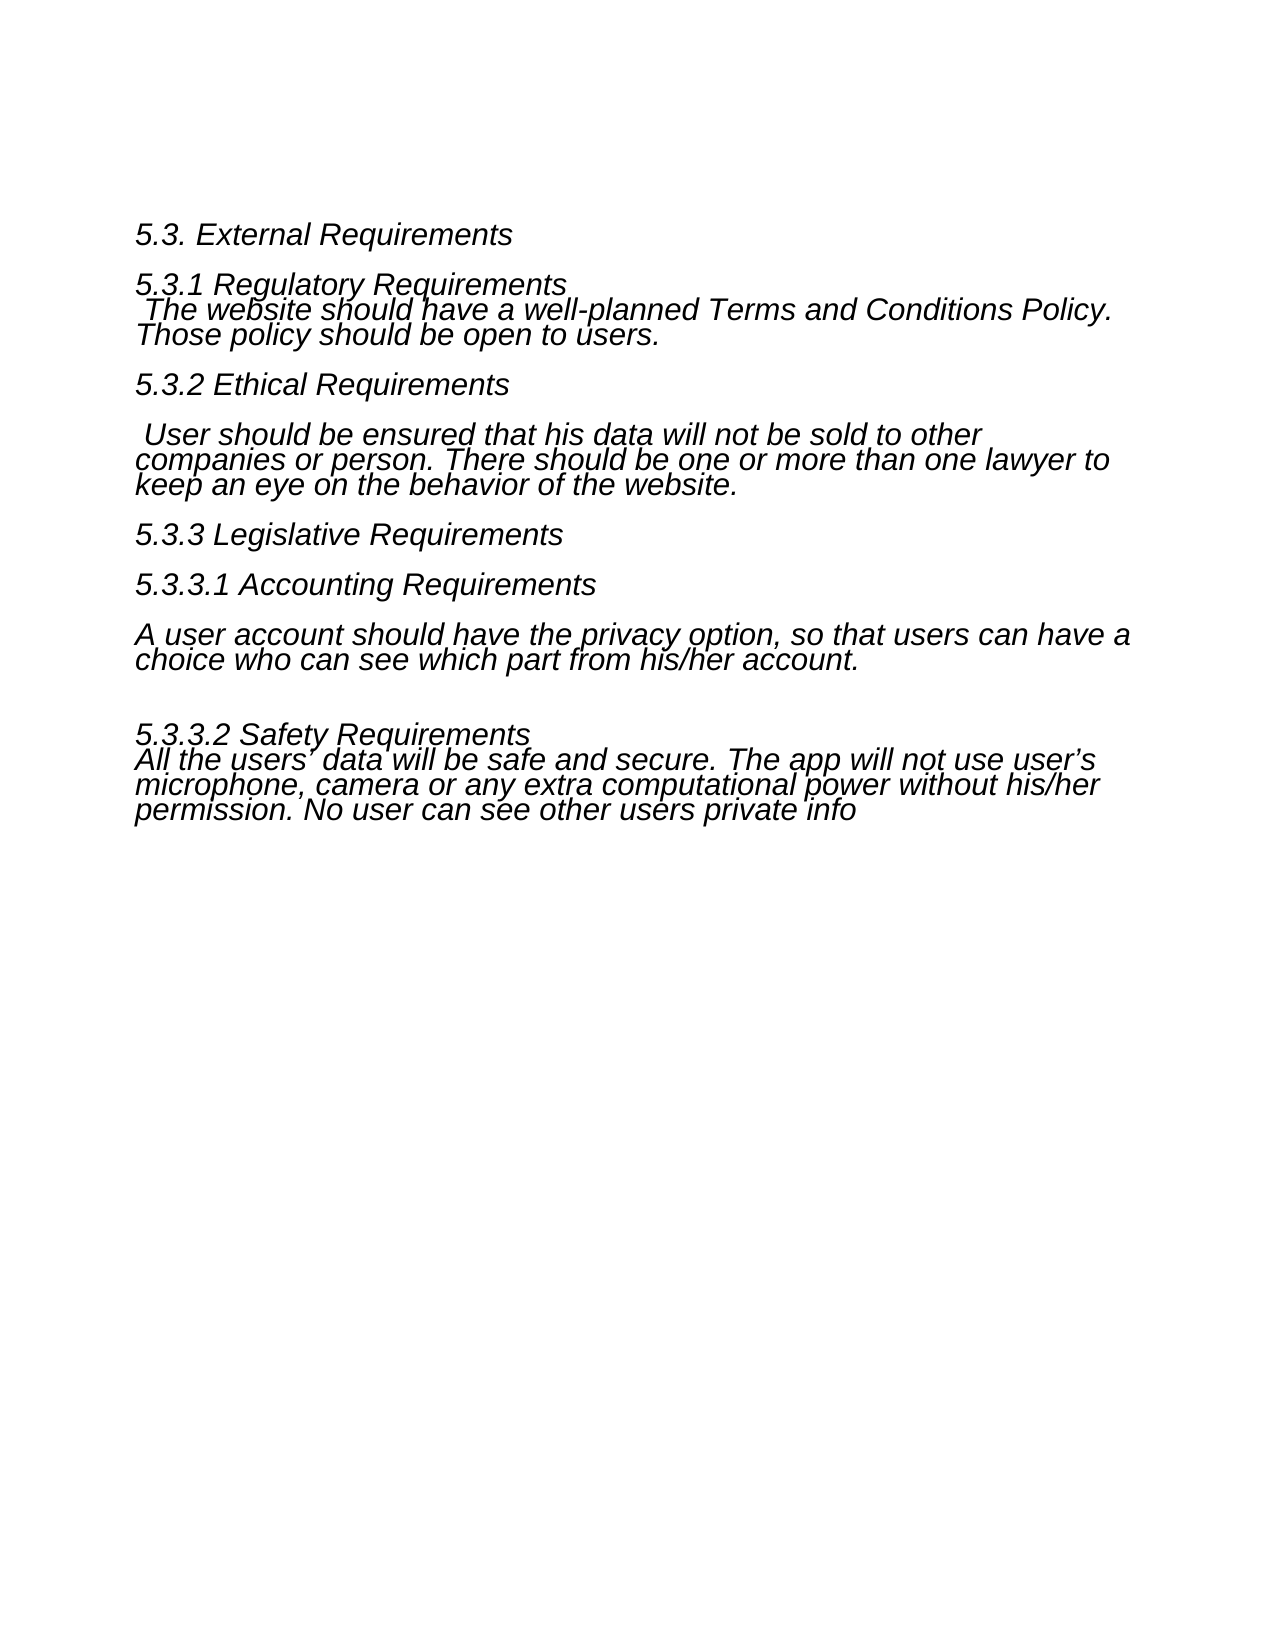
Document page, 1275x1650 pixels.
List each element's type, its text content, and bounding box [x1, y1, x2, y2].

text 5.3.3 Legislative Requirements [135, 525, 1140, 550]
text 5.3.3.2 Safety Requirements [135, 725, 1140, 750]
text User should be ensured that his data will not be sold to other companies or person. There should be one or more than one lawyer to keep an eye on the behavior of the website. [135, 425, 1140, 500]
text 5.3.2 Ethical Requirements [135, 375, 1140, 400]
text The website should have a well-planned Terms and Conditions Policy. Those policy should be open to users. [135, 300, 1140, 350]
text 5.3.3.1 Accounting Requirements [135, 575, 1140, 600]
text All the users’ data will be safe and secure. The app will not use user’s microphone, camera or any extra computational power without his/her permission. No user can see other users private info [135, 750, 1140, 825]
text 5.3.1 Regulatory Requirements [135, 275, 1140, 300]
text 5.3. External Requirements [135, 225, 1140, 250]
text A user account should have the privacy option, so that users can have a choice who can see which part from his/her account. [135, 625, 1140, 675]
